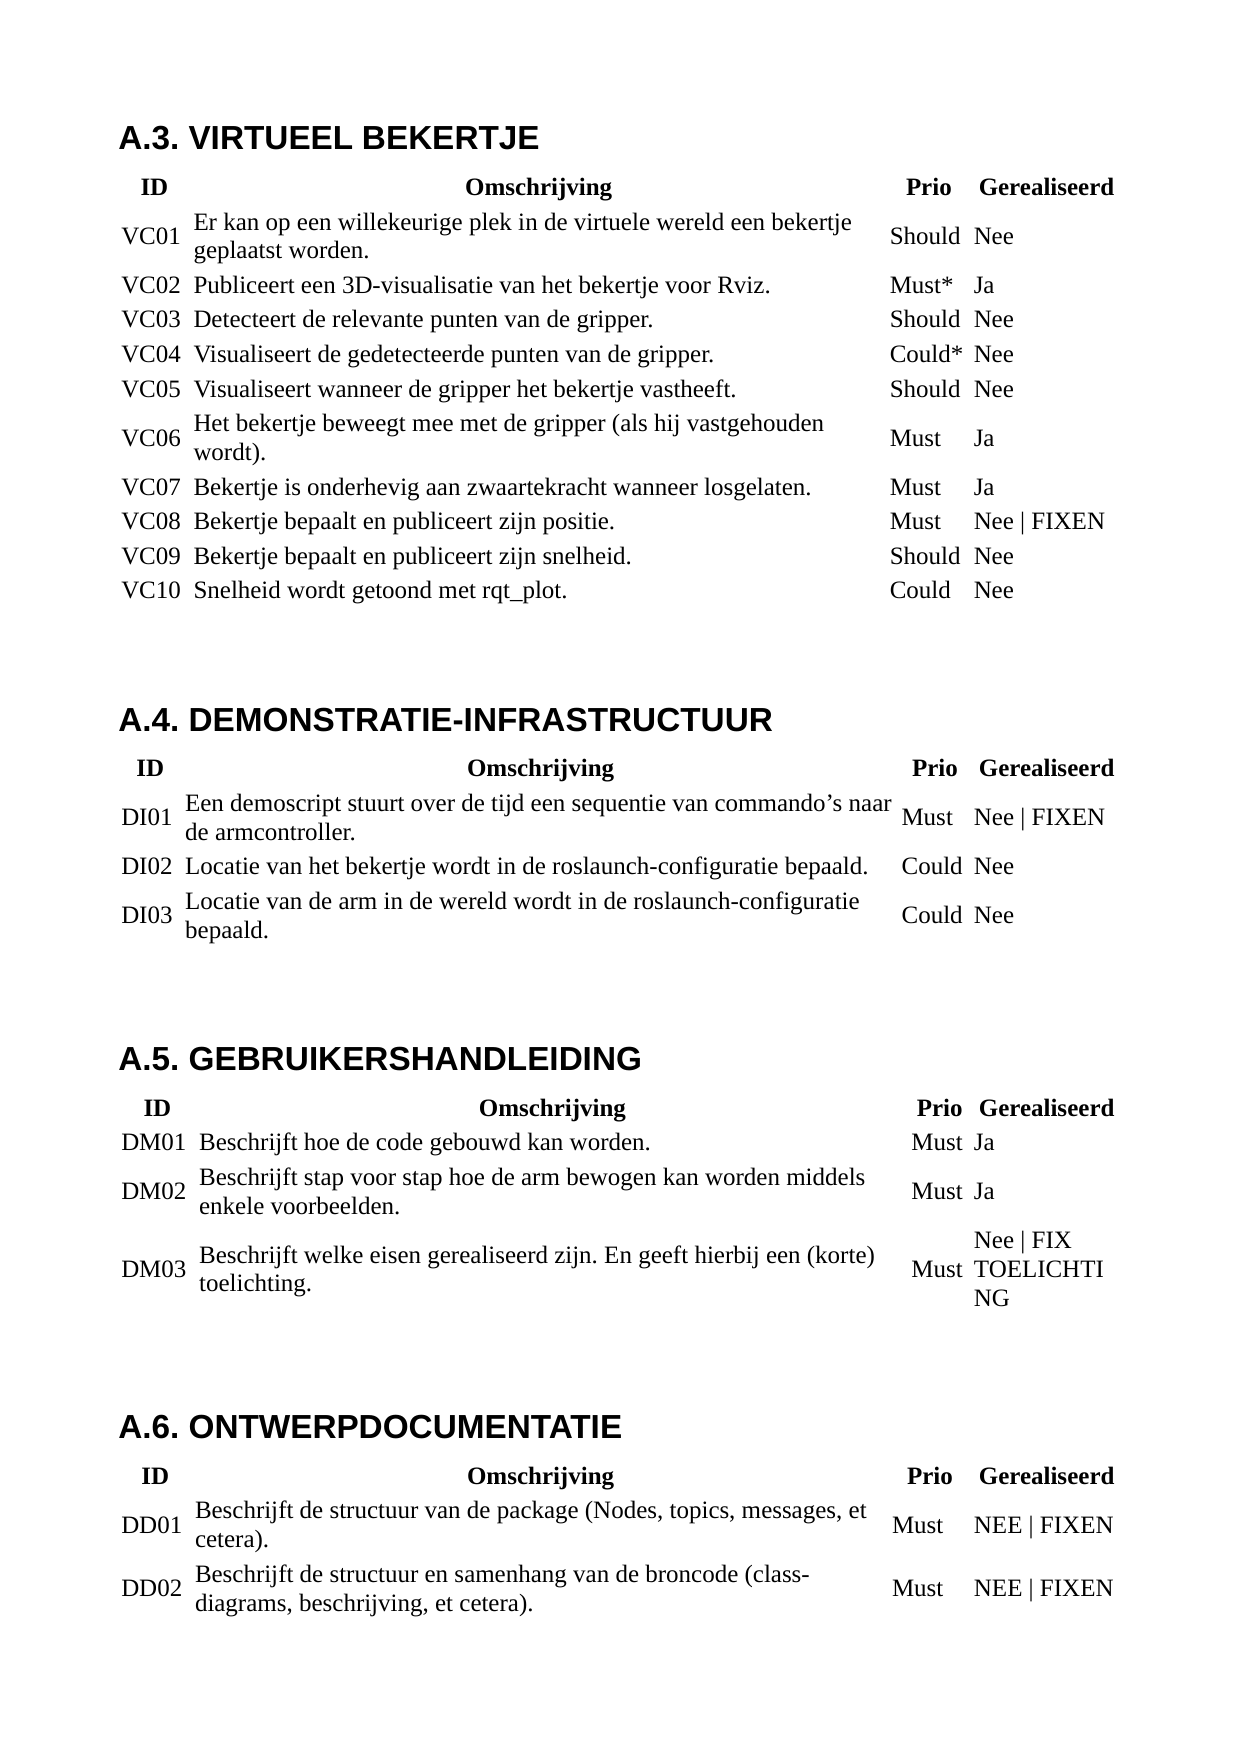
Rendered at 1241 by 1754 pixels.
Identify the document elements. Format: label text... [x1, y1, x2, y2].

table_cell Publiceert een 3D-visualisatie van het bekertje voor Rviz. [190, 267, 887, 302]
table_header Prio [908, 1090, 971, 1124]
table_cell Could [887, 573, 971, 607]
table_cell Could* [887, 336, 971, 371]
table_cell Nee [971, 302, 1122, 336]
table_cell DD02 [118, 1556, 192, 1619]
table_cell Bekertje bepaalt en publiceert zijn snelheid. [190, 538, 887, 572]
table_cell Must [908, 1223, 971, 1314]
table_cell VC07 [118, 469, 190, 503]
table_cell Must [908, 1125, 971, 1159]
table_cell Must [887, 405, 971, 469]
table_cell VC09 [118, 538, 190, 572]
table_cell Ja [971, 267, 1122, 302]
table_header Gerealiseerd [971, 169, 1122, 204]
table_header Gerealiseerd [971, 1090, 1122, 1124]
table_cell Beschrijft de structuur en samenhang van de broncode (class-diagrams, beschrijving, et cetera). [192, 1556, 889, 1619]
table_cell VC05 [118, 371, 190, 405]
table_cell Nee | FIXEN [971, 785, 1122, 848]
table_cell VC10 [118, 573, 190, 607]
table_header Omschrijving [196, 1090, 908, 1124]
table_cell VC03 [118, 302, 190, 336]
table_cell Must [889, 1493, 971, 1556]
table_cell VC04 [118, 336, 190, 371]
table_cell Er kan op een willekeurige plek in de virtuele wereld een bekertje geplaatst worden. [190, 204, 887, 267]
table_cell Must* [887, 267, 971, 302]
table_header Omschrijving [190, 169, 887, 204]
table_cell Ja [971, 1125, 1122, 1159]
table_cell Should [887, 538, 971, 572]
table_cell Detecteert de relevante punten van de gripper. [190, 302, 887, 336]
table_cell Nee [971, 573, 1122, 607]
subtitle A.4. DEMONSTRATIE-INFRASTRUCTUUR [118, 699, 1122, 738]
table_cell Nee [971, 538, 1122, 572]
table_cell Must [908, 1159, 971, 1222]
table_cell Nee | FIX TOELICHTING [971, 1223, 1122, 1314]
table_cell Must [887, 503, 971, 538]
table_cell Nee [971, 849, 1122, 883]
table_header ID [118, 751, 182, 785]
table_cell Locatie van het bekertje wordt in de roslaunch-configuratie bepaald. [182, 849, 898, 883]
table_cell Visualiseert wanneer de gripper het bekertje vastheeft. [190, 371, 887, 405]
subtitle A.5. GEBRUIKERSHANDLEIDING [118, 1039, 1122, 1077]
table_cell Could [899, 849, 971, 883]
table_cell NEE | FIXEN [971, 1493, 1122, 1556]
table_cell DM01 [118, 1125, 196, 1159]
table_cell VC01 [118, 204, 190, 267]
table_header ID [118, 169, 190, 204]
table_cell Nee [971, 204, 1122, 267]
table_header ID [118, 1458, 192, 1493]
subtitle A.3. VIRTUEEL BEKERTJE [118, 118, 1122, 157]
table_cell Snelheid wordt getoond met rqt_plot. [190, 573, 887, 607]
table_cell Beschrijft de structuur van de package (Nodes, topics, messages, et cetera). [192, 1493, 889, 1556]
table_header ID [118, 1090, 196, 1124]
table_cell DM02 [118, 1159, 196, 1222]
table_cell DI02 [118, 849, 182, 883]
table_header Omschrijving [182, 751, 898, 785]
table_cell Beschrijft hoe de code gebouwd kan worden. [196, 1125, 908, 1159]
table_cell DD01 [118, 1493, 192, 1556]
subtitle A.6. ONTWERPDOCUMENTATIE [118, 1407, 1122, 1446]
table_cell Ja [971, 469, 1122, 503]
table_cell NEE | FIXEN [971, 1556, 1122, 1619]
table_cell Nee [971, 371, 1122, 405]
table_cell Het bekertje beweegt mee met de gripper (als hij vastgehouden wordt). [190, 405, 887, 469]
table_cell Must [899, 785, 971, 848]
table_cell Bekertje bepaalt en publiceert zijn positie. [190, 503, 887, 538]
table_cell Nee [971, 883, 1122, 946]
table_cell VC06 [118, 405, 190, 469]
table_cell Beschrijft welke eisen gerealiseerd zijn. En geeft hierbij een (korte) toelichting. [196, 1223, 908, 1314]
table_cell Een demoscript stuurt over de tijd een sequentie van commando’s naar de armcontroller. [182, 785, 898, 848]
table_cell Should [887, 204, 971, 267]
table_cell Nee | FIXEN [971, 503, 1122, 538]
table_cell Nee [971, 336, 1122, 371]
table_header Prio [887, 169, 971, 204]
table_cell Must [887, 469, 971, 503]
table_cell Could [899, 883, 971, 946]
table_cell Visualiseert de gedetecteerde punten van de gripper. [190, 336, 887, 371]
table_cell VC08 [118, 503, 190, 538]
table_cell DI01 [118, 785, 182, 848]
table_header Prio [899, 751, 971, 785]
table_header Prio [889, 1458, 971, 1493]
table_cell Beschrijft stap voor stap hoe de arm bewogen kan worden middels enkele voorbeelden. [196, 1159, 908, 1222]
table_cell DM03 [118, 1223, 196, 1314]
table_header Gerealiseerd [971, 751, 1122, 785]
table_cell Ja [971, 1159, 1122, 1222]
table_cell DI03 [118, 883, 182, 946]
table_cell Bekertje is onderhevig aan zwaartekracht wanneer losgelaten. [190, 469, 887, 503]
table_header Omschrijving [192, 1458, 889, 1493]
table_header Gerealiseerd [971, 1458, 1122, 1493]
table_cell Ja [971, 405, 1122, 469]
table_cell Must [889, 1556, 971, 1619]
table_cell Should [887, 302, 971, 336]
table_cell VC02 [118, 267, 190, 302]
table_cell Should [887, 371, 971, 405]
table_cell Locatie van de arm in de wereld wordt in de roslaunch-configuratie bepaald. [182, 883, 898, 946]
